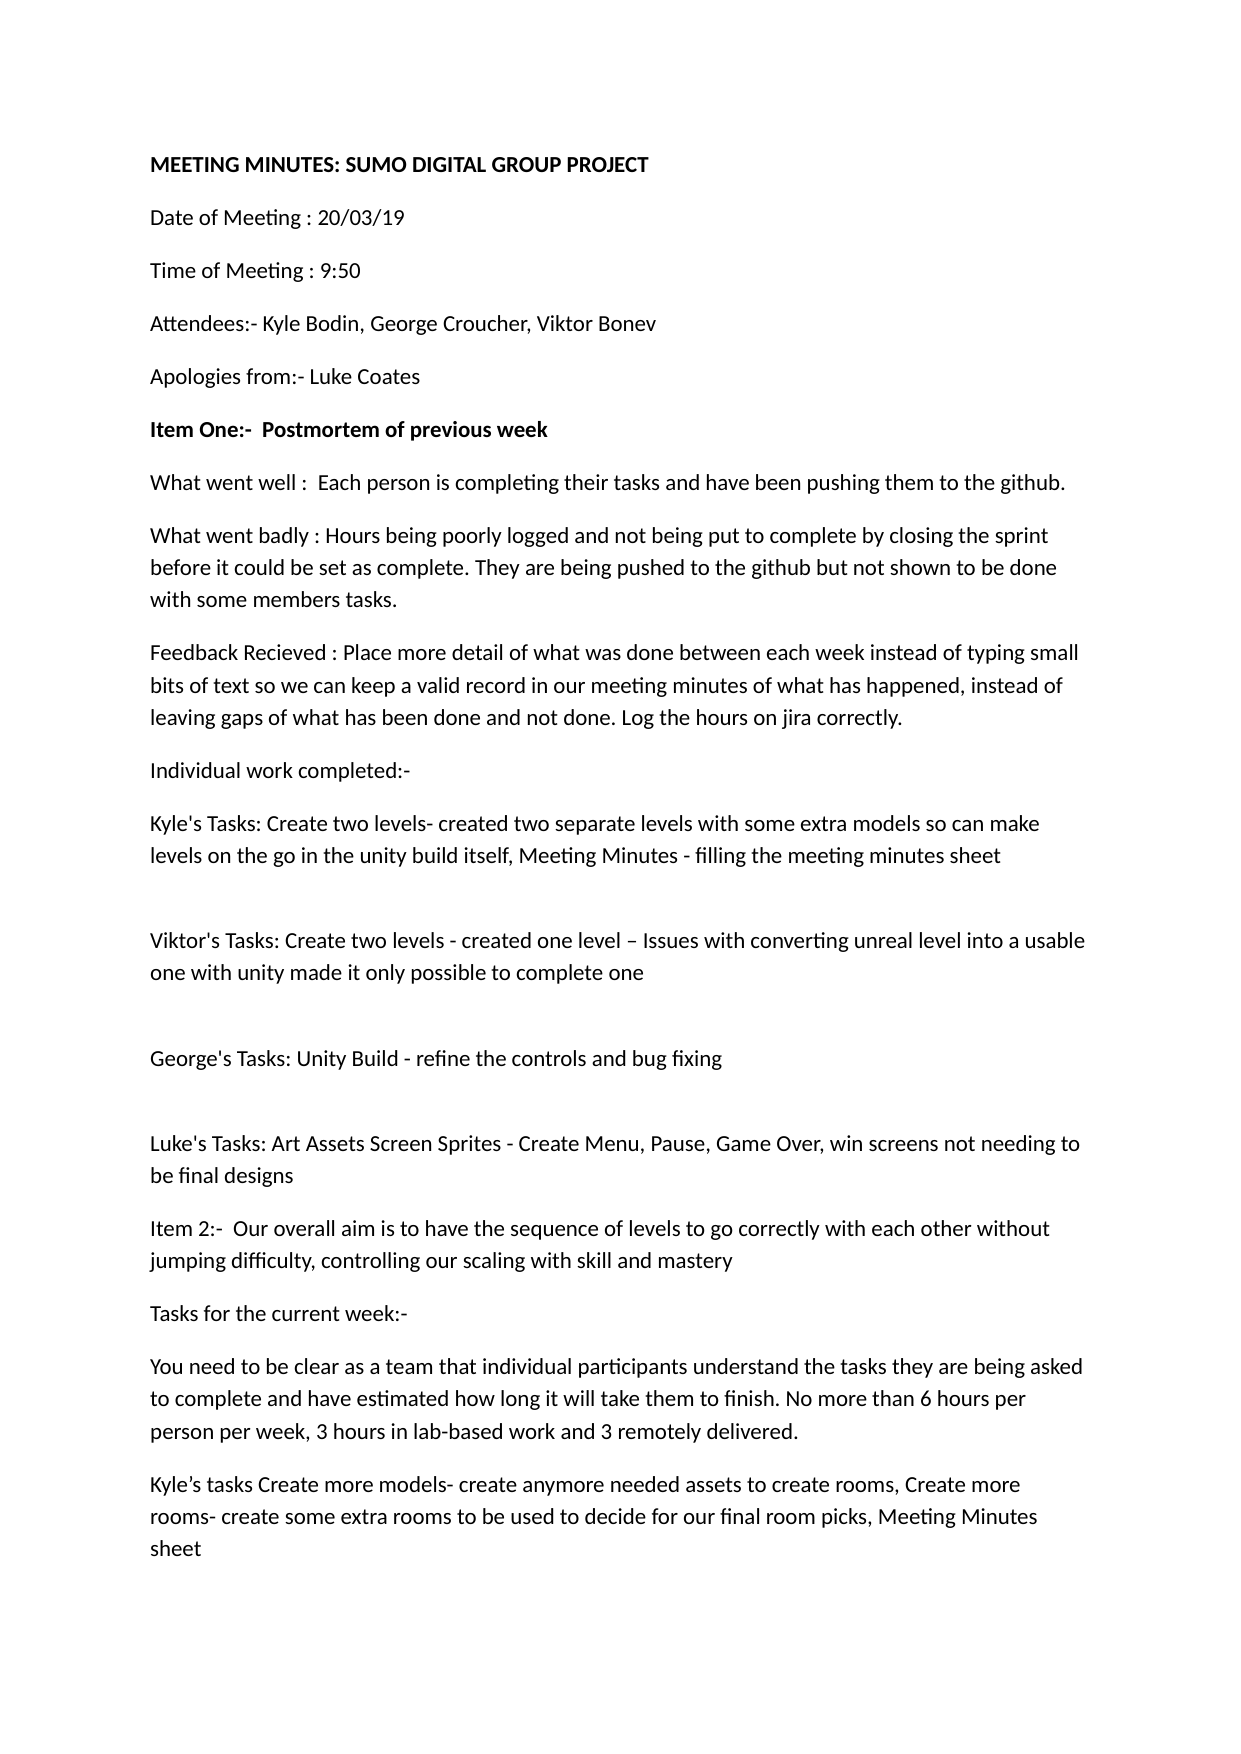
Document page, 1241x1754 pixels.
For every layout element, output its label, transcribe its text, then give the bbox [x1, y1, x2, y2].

text Luke's Tasks: Art Assets Screen Sprites - Create Menu, Pause, Game Over, win screens not needing to be final designs [150, 1129, 1090, 1189]
text Apologies from:- Luke Coates [150, 362, 1090, 390]
text Tasks for the current week:- [150, 1299, 1090, 1327]
text MEETING MINUTES: SUMO DIGITAL GROUP PROJECT [150, 150, 1090, 178]
text Individual work completed:- [150, 756, 1090, 784]
text You need to be clear as a team that individual participants understand the tasks they are being asked to complete and have estimated how long it will take them to finish. No more than 6 hours per person per week, 3 hours in lab-based work and 3 remotely delivered. [150, 1352, 1090, 1445]
text Kyle's Tasks: Create two levels- created two separate levels with some extra models so can make levels on the go in the unity build itself, Meeting Minutes - filling the meeting minutes sheet [150, 809, 1090, 901]
text Kyle’s tasks Create more models- create anymore needed assets to create rooms, Create more rooms- create some extra rooms to be used to decide for our final room picks, Meeting Minutes sheet [150, 1470, 1090, 1594]
text Attendees:- Kyle Bodin, George Croucher, Viktor Bonev [150, 309, 1090, 337]
text What went badly : Hours being poorly logged and not being put to complete by closing the sprint before it could be set as complete. They are being pushed to the github but not shown to be done with some members tasks. [150, 521, 1090, 613]
text Feedback Recieved : Place more detail of what was done between each week instead of typing small bits of text so we can keep a valid record in our meeting minutes of what has happened, instead of leaving gaps of what has been done and not done. Log the hours on jira correctly. [150, 638, 1090, 731]
text Viktor's Tasks: Create two levels - created one level – Issues with converting unreal level into a usable one with unity made it only possible to complete one [150, 926, 1090, 1019]
text Date of Meeting : 20/03/19 [150, 203, 1090, 231]
text Time of Meeting : 9:50 [150, 256, 1090, 284]
text George's Tasks: Unity Build - refine the controls and bug fixing [150, 1044, 1090, 1104]
text What went well : Each person is completing their tasks and have been pushing them to the github. [150, 468, 1090, 496]
text Item 2:- Our overall aim is to have the sequence of levels to go correctly with each other without jumping difficulty, controlling our scaling with skill and mastery [150, 1214, 1090, 1274]
text Item One:- Postmortem of previous week [150, 415, 1090, 443]
